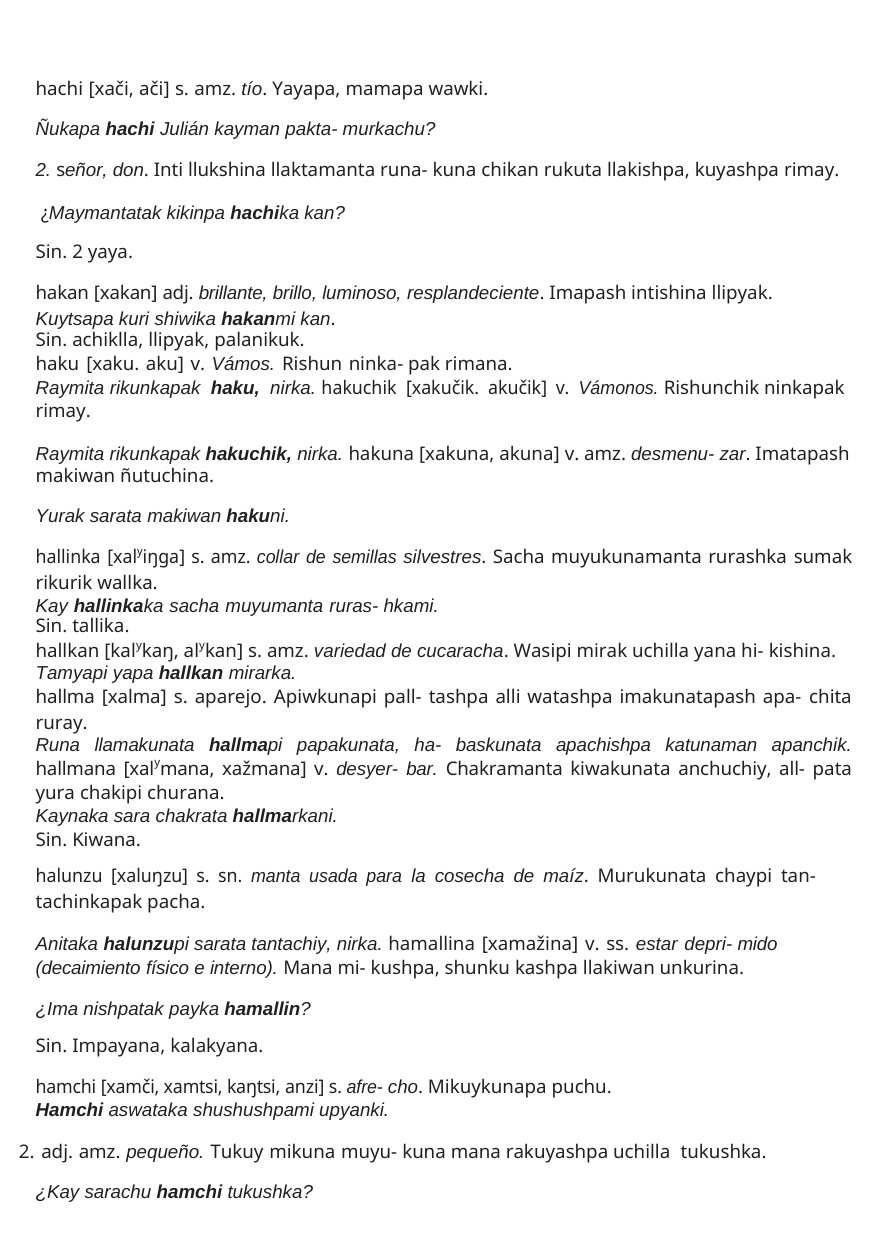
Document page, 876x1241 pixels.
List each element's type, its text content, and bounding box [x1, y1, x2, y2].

text Runa llamakunata hallmapi papakunata, ha- baskunata apachishpa katunaman apanchik. hallmana [xalymana, xažmana] v. desyer- bar. Chakramanta kiwakunata anchuchiy, all- pata yura chakipi churana. [35, 735, 852, 805]
list adj. amz. pequeño. Tukuy mikuna muyu- kuna mana rakuyashpa uchilla tukushka. [19, 1138, 816, 1164]
text ¿Ima nishpatak payka hamallin? [35, 997, 856, 1019]
text Sin. tallika. [35, 616, 856, 637]
text Yurak sarata makiwan hakuni. [35, 506, 856, 526]
text halunzu [xaluŋzu] s. sn. manta usada para la cosecha de maíz. Murukunata chaypi tan- tachinkapak pacha. [35, 863, 816, 914]
text hachi [xači, ači] s. amz. tío. Yayapa, mamapa wawki. [35, 76, 856, 100]
text hallinka [xalyiŋga] s. amz. collar de semillas silvestres. Sacha muyukunamanta rurashka sumak rikurik wallka. [35, 543, 852, 594]
text Kay hallinkaka sacha muyumanta ruras- hkami. [35, 594, 856, 616]
text Hamchi aswataka shushushpami upyanki. [35, 1099, 856, 1120]
text ¿Kay sarachu hamchi tukushka? [35, 1181, 856, 1202]
text Sin. 2 yaya. [35, 242, 856, 263]
text hallkan [kalykaŋ, alykan] s. amz. variedad de cucaracha. Wasipi mirak uchilla yana hi- kishina. [35, 637, 852, 663]
text Tamyapi yapa hallkan mirarka. [35, 663, 856, 684]
text hakan [xakan] adj. brillante, brillo, luminoso, resplandeciente. Imapash intishina llipyak. Kuytsapa kuri shiwika hakanmi kan. [35, 279, 856, 330]
text Sin. Kiwana. [35, 827, 856, 852]
text Anitaka halunzupi sarata tantachiy, nirka. hamallina [xamažina] v. ss. estar depri- mido (decaimiento físico e interno). Mana mi- kushpa, shunku kashpa llakiwan unkurina. [35, 931, 840, 980]
text Sin. achiklla, llipyak, palanikuk. [35, 330, 856, 351]
text ¿Maymantatak kikinpa hachika kan? [41, 199, 856, 224]
text 2. señor, don. Inti llukshina llaktamanta runa- kuna chikan rukuta llakishpa, kuyashpa rimay. [35, 156, 852, 182]
text Ñukapa hachi Julián kayman pakta- murkachu? [35, 118, 856, 139]
text haku [xaku. aku] v. Vámos. Rishun ninka- pak rimana. [35, 351, 853, 375]
text Kaynaka sara chakrata hallmarkani. [35, 805, 856, 827]
text Raymita rikunkapak haku, nirka. hakuchik [xakučik. akučik] v. Vámonos. Rishunchik ninkapak rimay. [35, 376, 853, 423]
text Raymita rikunkapak hakuchik, nirka. hakuna [xakuna, akuna] v. amz. desmenu- zar. Imatapash makiwan ñutuchina. [35, 441, 852, 488]
text hallma [xalma] s. aparejo. Apiwkunapi pall- tashpa alli watashpa imakunatapash apa- chita ruray. [35, 684, 852, 735]
text Sin. Impayana, kalakyana. [35, 1037, 856, 1057]
text hamchi [xamči, xamtsi, kaŋtsi, anzi] s. afre- cho. Mikuykunapa puchu. [35, 1074, 816, 1098]
